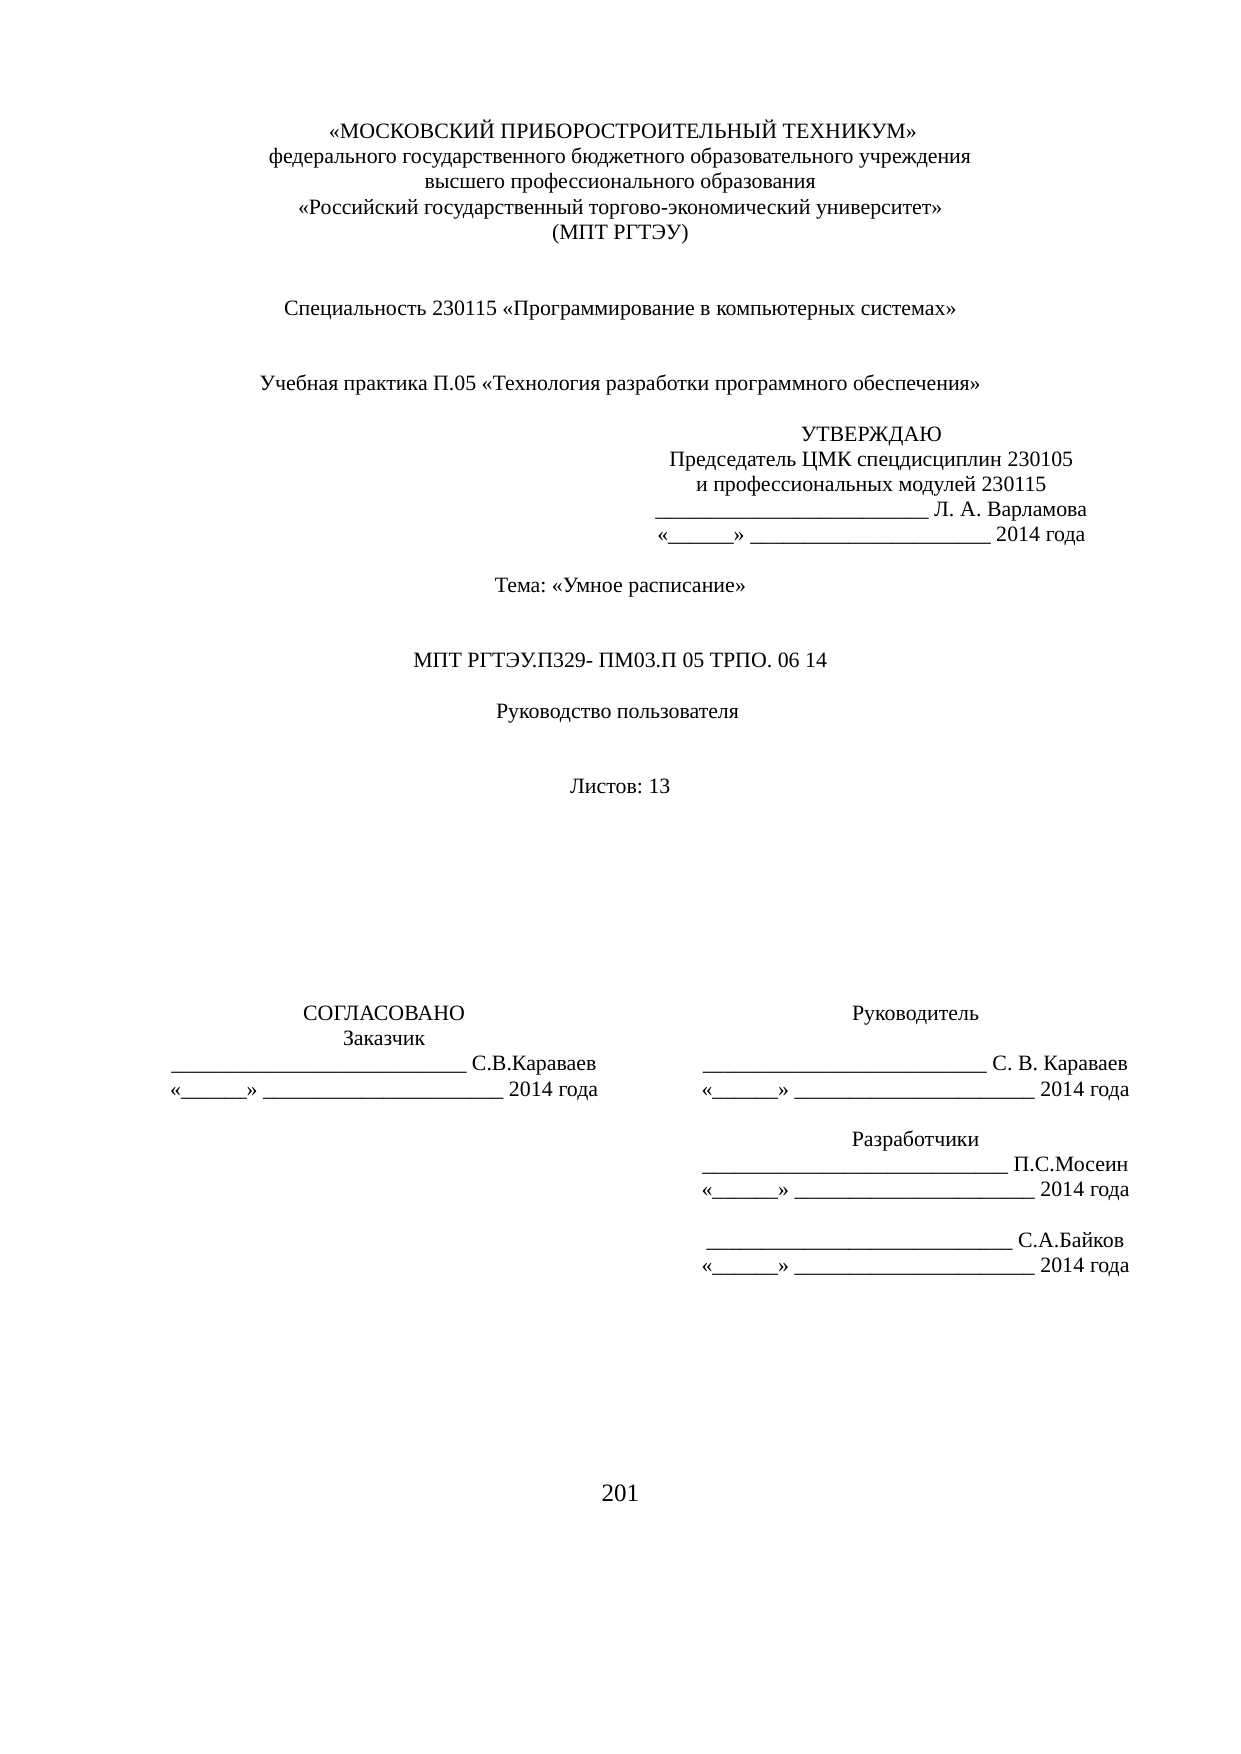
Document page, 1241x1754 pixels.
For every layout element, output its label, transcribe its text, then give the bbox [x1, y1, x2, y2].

text Листов: 13 [118, 773, 1122, 799]
table_header [118, 421, 620, 547]
text МПТ РГТЭУ.П329- ПМ03.П 05 ТРПО. 06 14 [118, 647, 1122, 673]
table_header Руководитель __________________________ С. В. Караваев «______» ______________________ 2014 года [650, 1000, 1181, 1101]
table_cell Разработчики ____________________________ П.С.Мосеин «______» ______________________ 2014 года ____________________________ С.А.Байков «______» ______________________ 2014 года [650, 1101, 1181, 1277]
table_header СОГЛАСОВАНО Заказчик ___________________________ С.В.Караваев «______» ______________________ 2014 года [118, 1000, 649, 1101]
text 201 [118, 1478, 1122, 1507]
table_header УТВЕРЖДАЮ Председатель ЦМК спецдисциплин 230105 и профессиональных модулей 230115 _________________________ Л. А. Варламова «______» ______________________ 2014 года [620, 421, 1122, 547]
text «Московский приборостроительный техникум» федерального государственного бюджетного образовательного учреждения высшего профессионального образования «Российский государственный торгово‑экономический университет» (МПТ РГТЭУ) [118, 118, 1122, 244]
text Руководство пользователя [118, 698, 1122, 723]
text Тема: «Умное расписание» [118, 572, 1122, 597]
text Специальность 230115 «Программирование в компьютерных системах» [118, 294, 1122, 320]
text Учебная практика П.05 «Технология разработки программного обеспечения» [118, 370, 1122, 395]
table_cell [118, 1101, 649, 1277]
